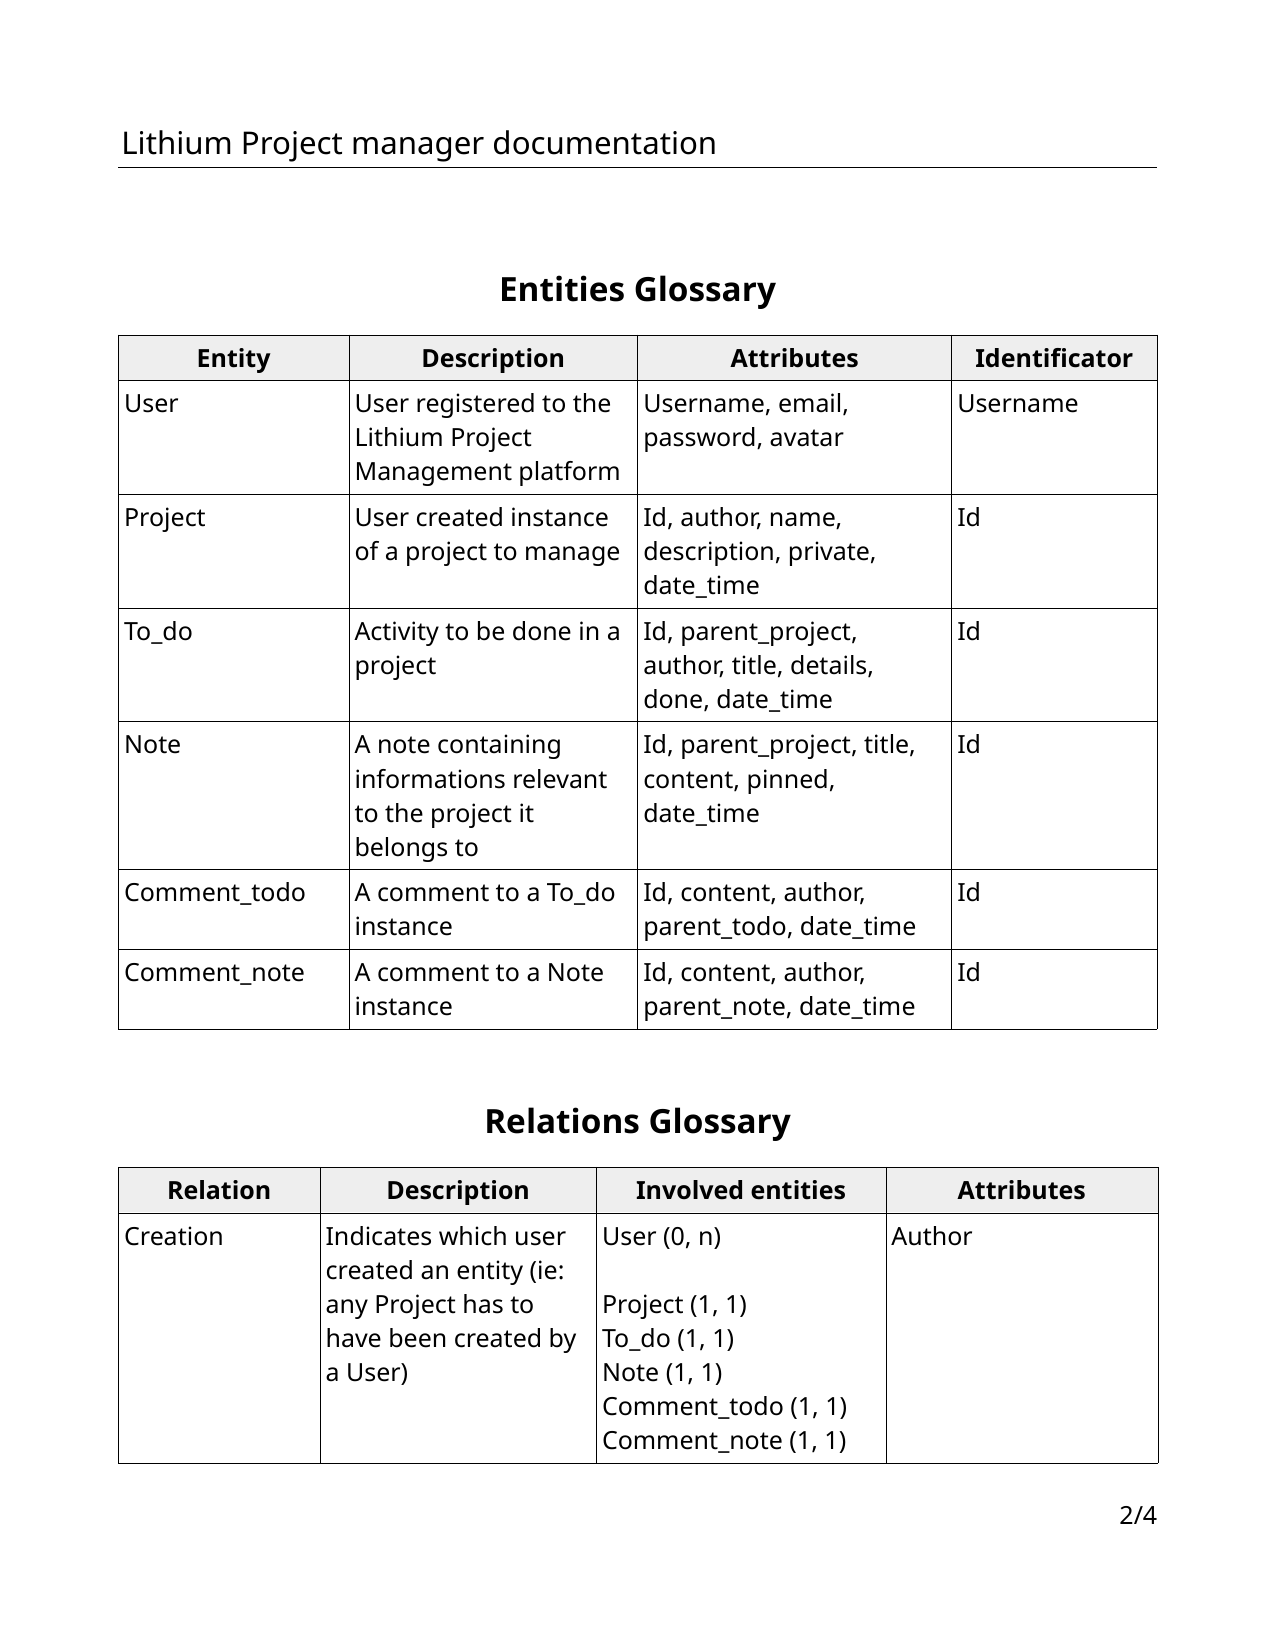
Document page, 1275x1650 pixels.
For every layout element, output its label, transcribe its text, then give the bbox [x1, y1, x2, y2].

table_cell Username [952, 381, 1157, 494]
table_cell User registered to the Lithium Project Management platform [350, 381, 637, 494]
table_header Attributes [638, 336, 951, 380]
table_cell Username, email, password, avatar [638, 381, 951, 494]
table_header Relation [119, 1168, 320, 1212]
table_cell Indicates which user created an entity (ie: any Project has to have been created by a User) [321, 1214, 596, 1462]
table_cell A comment to a Note instance [350, 950, 637, 1028]
table_header Identificator [952, 336, 1157, 380]
table_header Description [321, 1168, 596, 1212]
table_cell Creation [119, 1214, 320, 1462]
table_cell Activity to be done in a project [350, 609, 637, 721]
table_cell A note containing informations relevant to the project it belongs to [350, 722, 637, 869]
table_cell Id [952, 870, 1157, 949]
table_cell User [119, 381, 349, 494]
table_cell User created instance of a project to manage [350, 495, 637, 608]
table_cell Id, content, author, parent_note, date_time [638, 950, 951, 1028]
table_cell User (0, n) Project (1, 1) To_do (1, 1) Note (1, 1) Comment_todo (1, 1) Comment_note (1, 1) [597, 1214, 886, 1462]
table_cell Id, parent_project, title, content, pinned, date_time [638, 722, 951, 869]
table_header Attributes [887, 1168, 1158, 1212]
table_cell Id [952, 722, 1157, 869]
table_cell Author [887, 1214, 1158, 1462]
table_cell Id, author, name, description, private, date_time [638, 495, 951, 608]
table_cell Id [952, 495, 1157, 608]
table_cell Id, parent_project, author, title, details, done, date_time [638, 609, 951, 721]
table_cell A comment to a To_do instance [350, 870, 637, 949]
table_cell Comment_todo [119, 870, 349, 949]
table_header Involved entities [597, 1168, 886, 1212]
table_cell Id [952, 609, 1157, 721]
table_cell Comment_note [119, 950, 349, 1028]
text Relations Glossary [118, 1098, 1157, 1143]
table_header Entity [119, 336, 349, 380]
table_cell To_do [119, 609, 349, 721]
table_cell Project [119, 495, 349, 608]
table_cell Id, content, author, parent_todo, date_time [638, 870, 951, 949]
table_cell Note [119, 722, 349, 869]
table_cell Id [952, 950, 1157, 1028]
text Entities Glossary [118, 265, 1157, 311]
table_header Description [350, 336, 637, 380]
